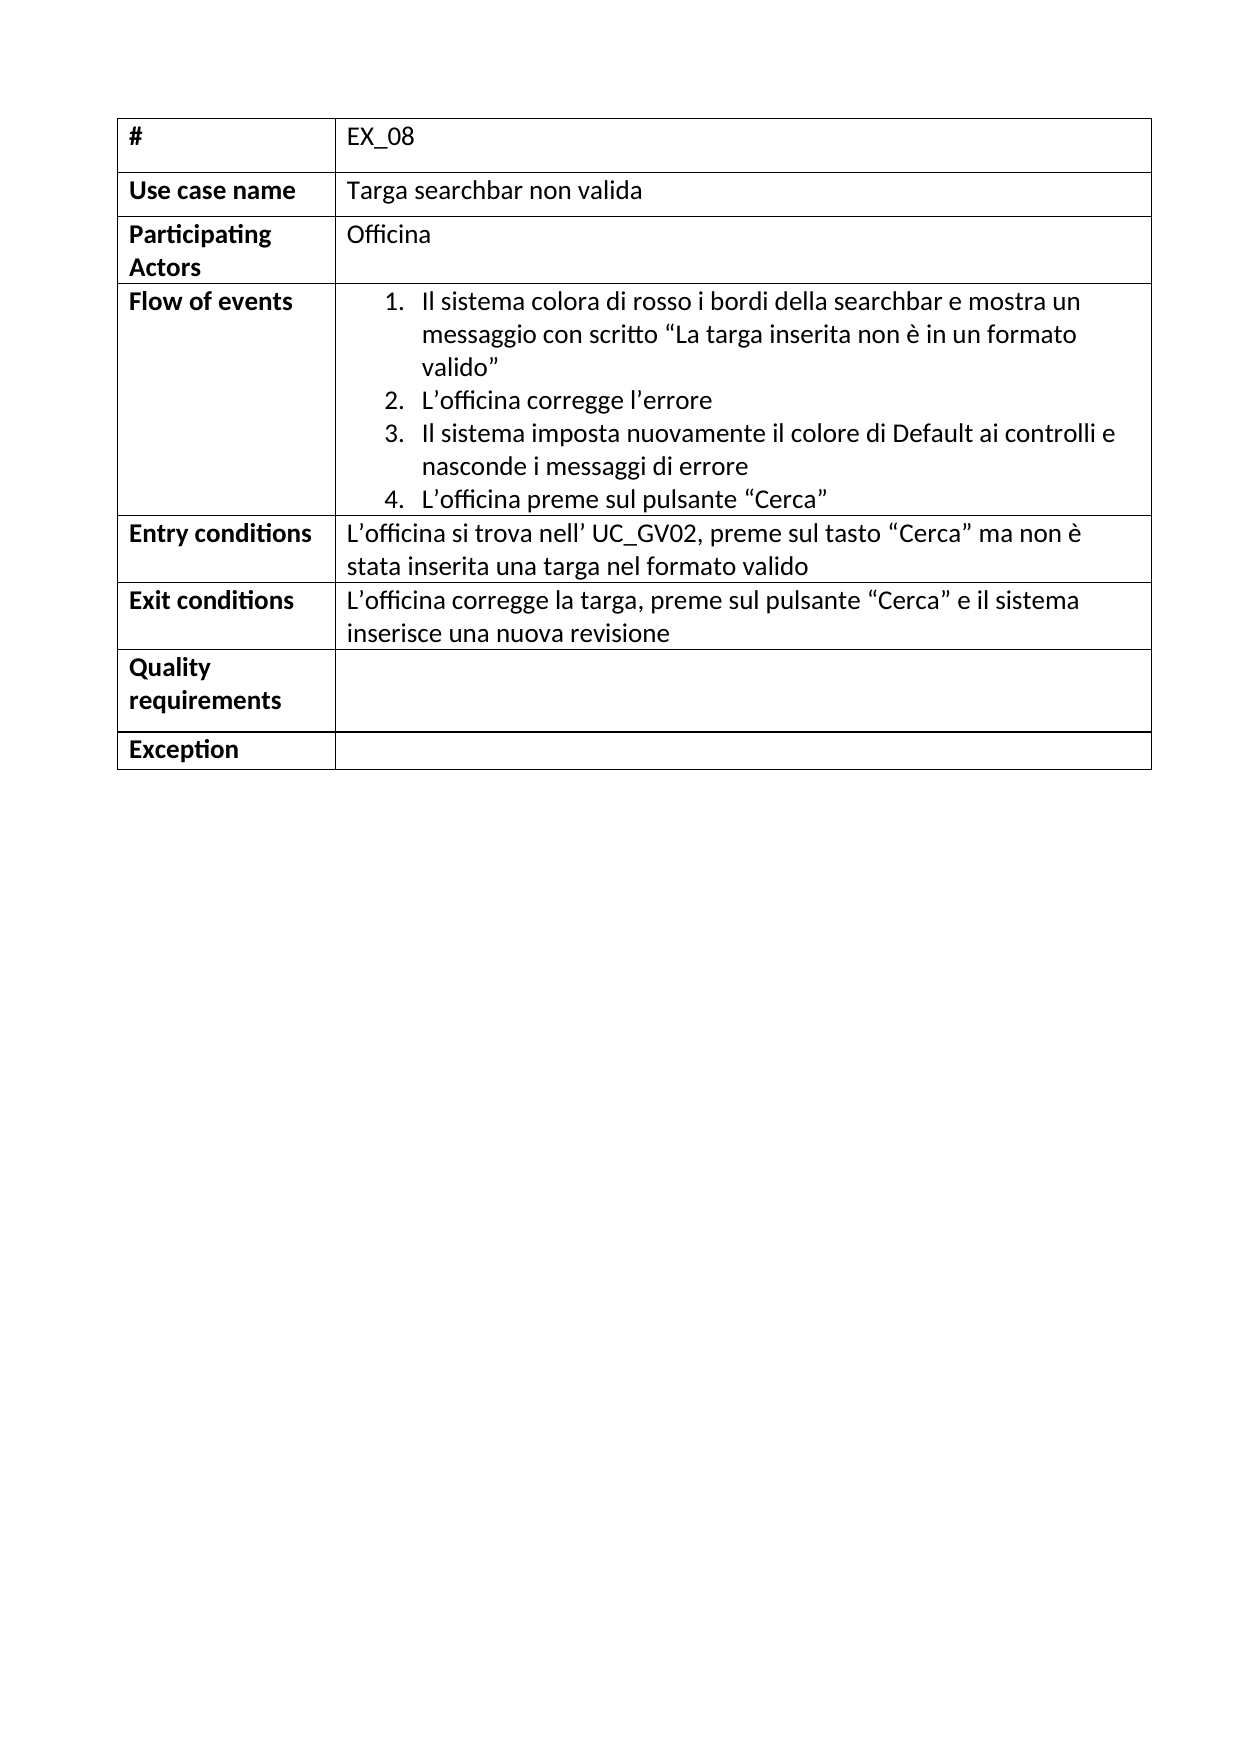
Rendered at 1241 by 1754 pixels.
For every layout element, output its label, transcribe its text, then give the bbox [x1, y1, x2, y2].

table_cell Use case name [118, 173, 335, 216]
table_cell Exception [118, 733, 335, 769]
table_cell Participating Actors [118, 217, 335, 283]
table_cell Exit conditions [118, 583, 335, 649]
table_cell L’officina corregge la targa, preme sul pulsante “Cerca” e il sistema inserisce una nuova revisione [336, 583, 1151, 649]
table_cell Targa searchbar non valida [336, 173, 1151, 216]
table_cell Flow of events [118, 284, 335, 515]
table_header # [118, 119, 335, 172]
table_cell Entry conditions [118, 516, 335, 582]
table_cell L’officina si trova nell’ UC_GV02, preme sul tasto “Cerca” ma non è stata inserita una targa nel formato valido [336, 516, 1151, 582]
table_cell [336, 650, 1151, 731]
table_cell Quality requirementsuq [118, 650, 335, 731]
table_cell Officina [336, 217, 1151, 283]
table_header EX_08 [336, 119, 1151, 172]
table_cell [336, 733, 1151, 769]
table_cell Il sistema colora di rosso i bordi della searchbar e mostra un messaggio con scritto “La targa inserita non è in un formato valido” L’officina corregge l’errore Il sistema imposta nuovamente il colore di Default ai controlli e nasconde i messaggi di errore L’officina preme sul pulsante “Cerca” [336, 284, 1151, 515]
